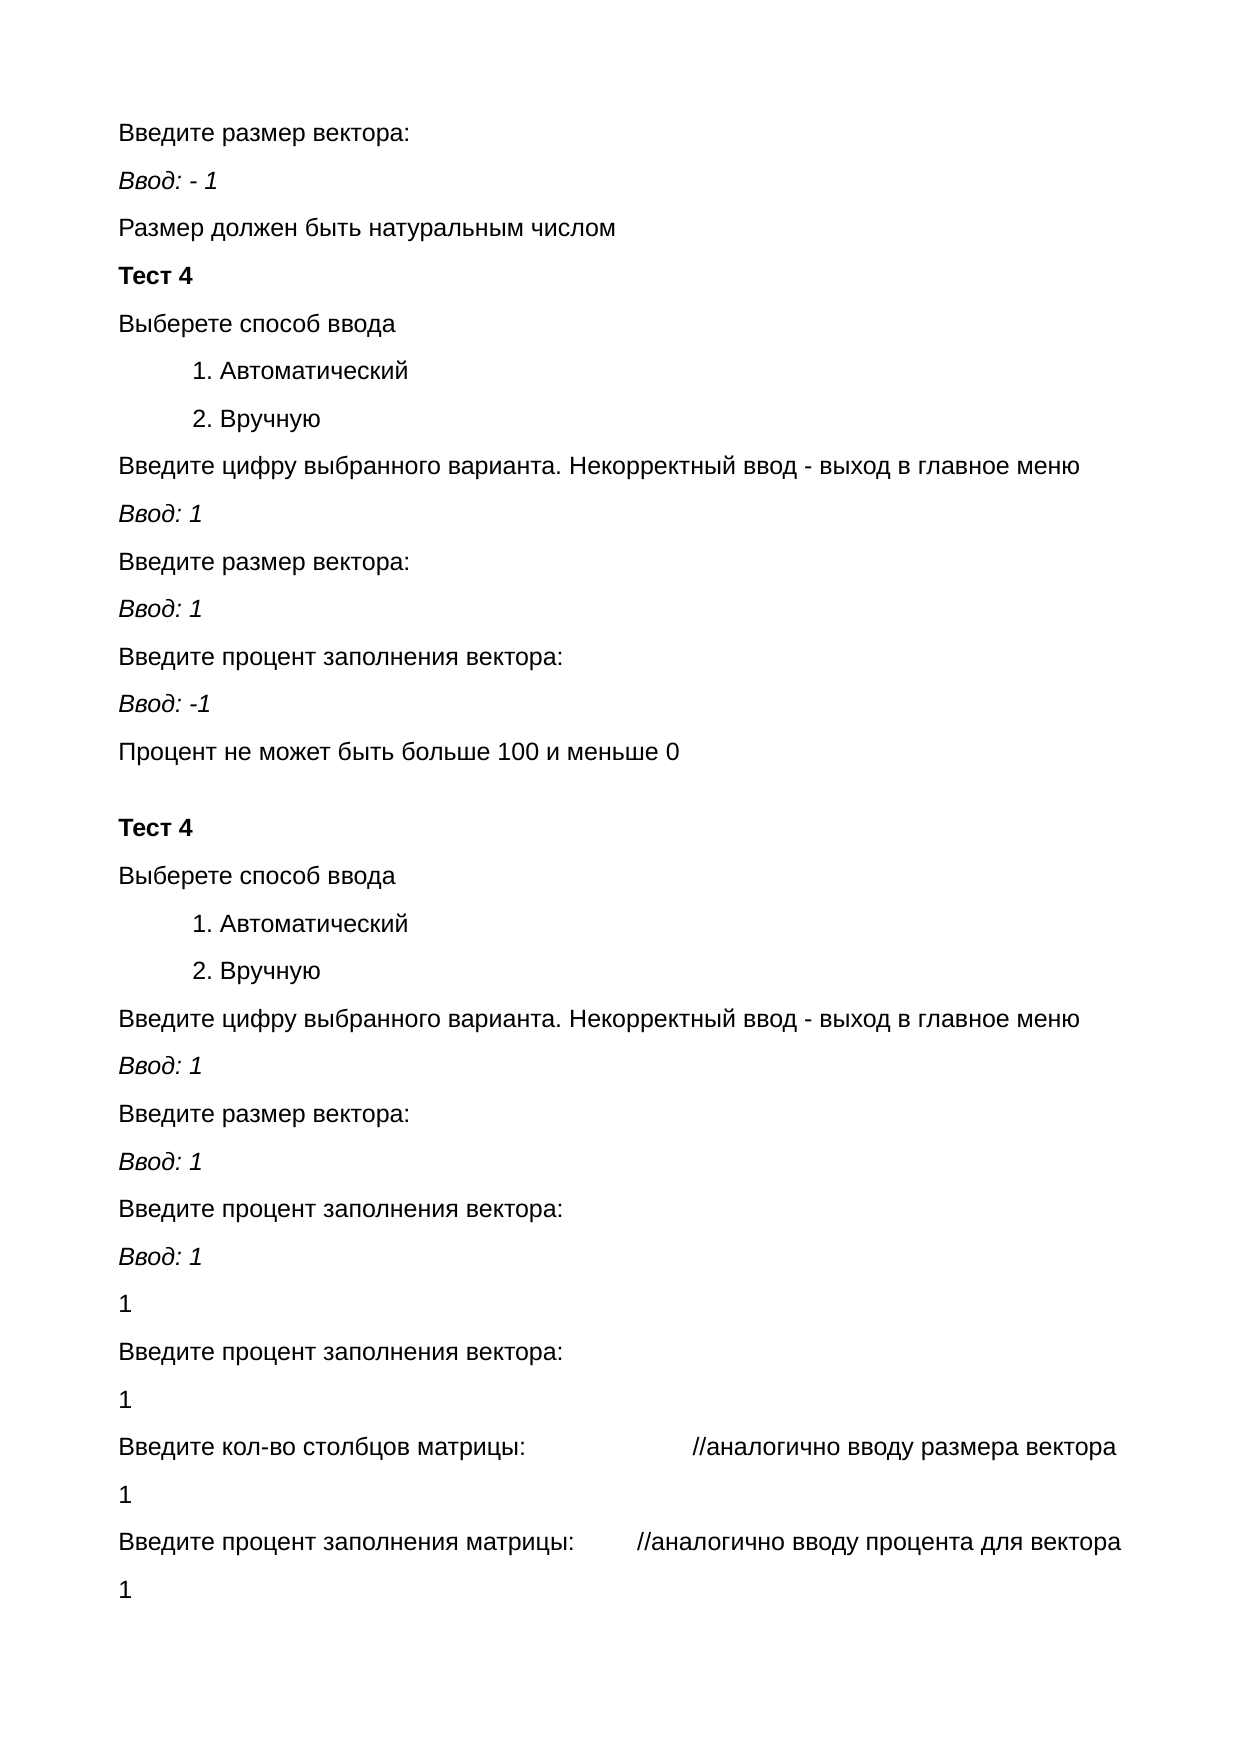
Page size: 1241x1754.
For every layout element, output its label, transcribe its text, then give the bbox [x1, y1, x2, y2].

text Ввод: 1 [118, 499, 1122, 528]
text Введите кол-во столбцов матрицы: //аналогично вводу размера вектора [118, 1432, 1122, 1461]
text Введите цифру выбранного варианта. Некорректный ввод - выход в главное меню [118, 1004, 1122, 1032]
text Введите размер вектора: [118, 1099, 1122, 1128]
text Тест 4 [118, 813, 1122, 842]
text Процент не может быть больше 100 и меньше 0 [118, 737, 1122, 766]
text 1 [118, 1289, 1122, 1318]
text 2. Вручную [118, 404, 1122, 432]
text 1 [118, 1480, 1122, 1508]
text Размер должен быть натуральным числом [118, 213, 1122, 242]
text Введите размер вектора: [118, 118, 1122, 147]
text Ввод: - 1 [118, 166, 1122, 194]
text Ввод: 1 [118, 1051, 1122, 1080]
text Выберете способ ввода [118, 861, 1122, 890]
text Ввод: 1 [118, 1242, 1122, 1271]
text 1 [118, 1384, 1122, 1413]
text Выберете способ ввода [118, 308, 1122, 337]
text Введите процент заполнения вектора: [118, 642, 1122, 671]
text Введите процент заполнения вектора: [118, 1337, 1122, 1366]
text 1. Автоматический [118, 908, 1122, 937]
text Тест 4 [118, 261, 1122, 290]
text Ввод: 1 [118, 594, 1122, 623]
text Введите процент заполнения матрицы: //аналогично вводу процента для вектора [118, 1527, 1122, 1556]
text Ввод: 1 [118, 1147, 1122, 1175]
text Введите процент заполнения вектора: [118, 1194, 1122, 1223]
text 2. Вручную [118, 956, 1122, 985]
text Введите размер вектора: [118, 547, 1122, 575]
text 1. Автоматический [118, 356, 1122, 385]
text Ввод: -1 [118, 689, 1122, 718]
text 1 [118, 1575, 1122, 1604]
text Введите цифру выбранного варианта. Некорректный ввод - выход в главное меню [118, 451, 1122, 480]
